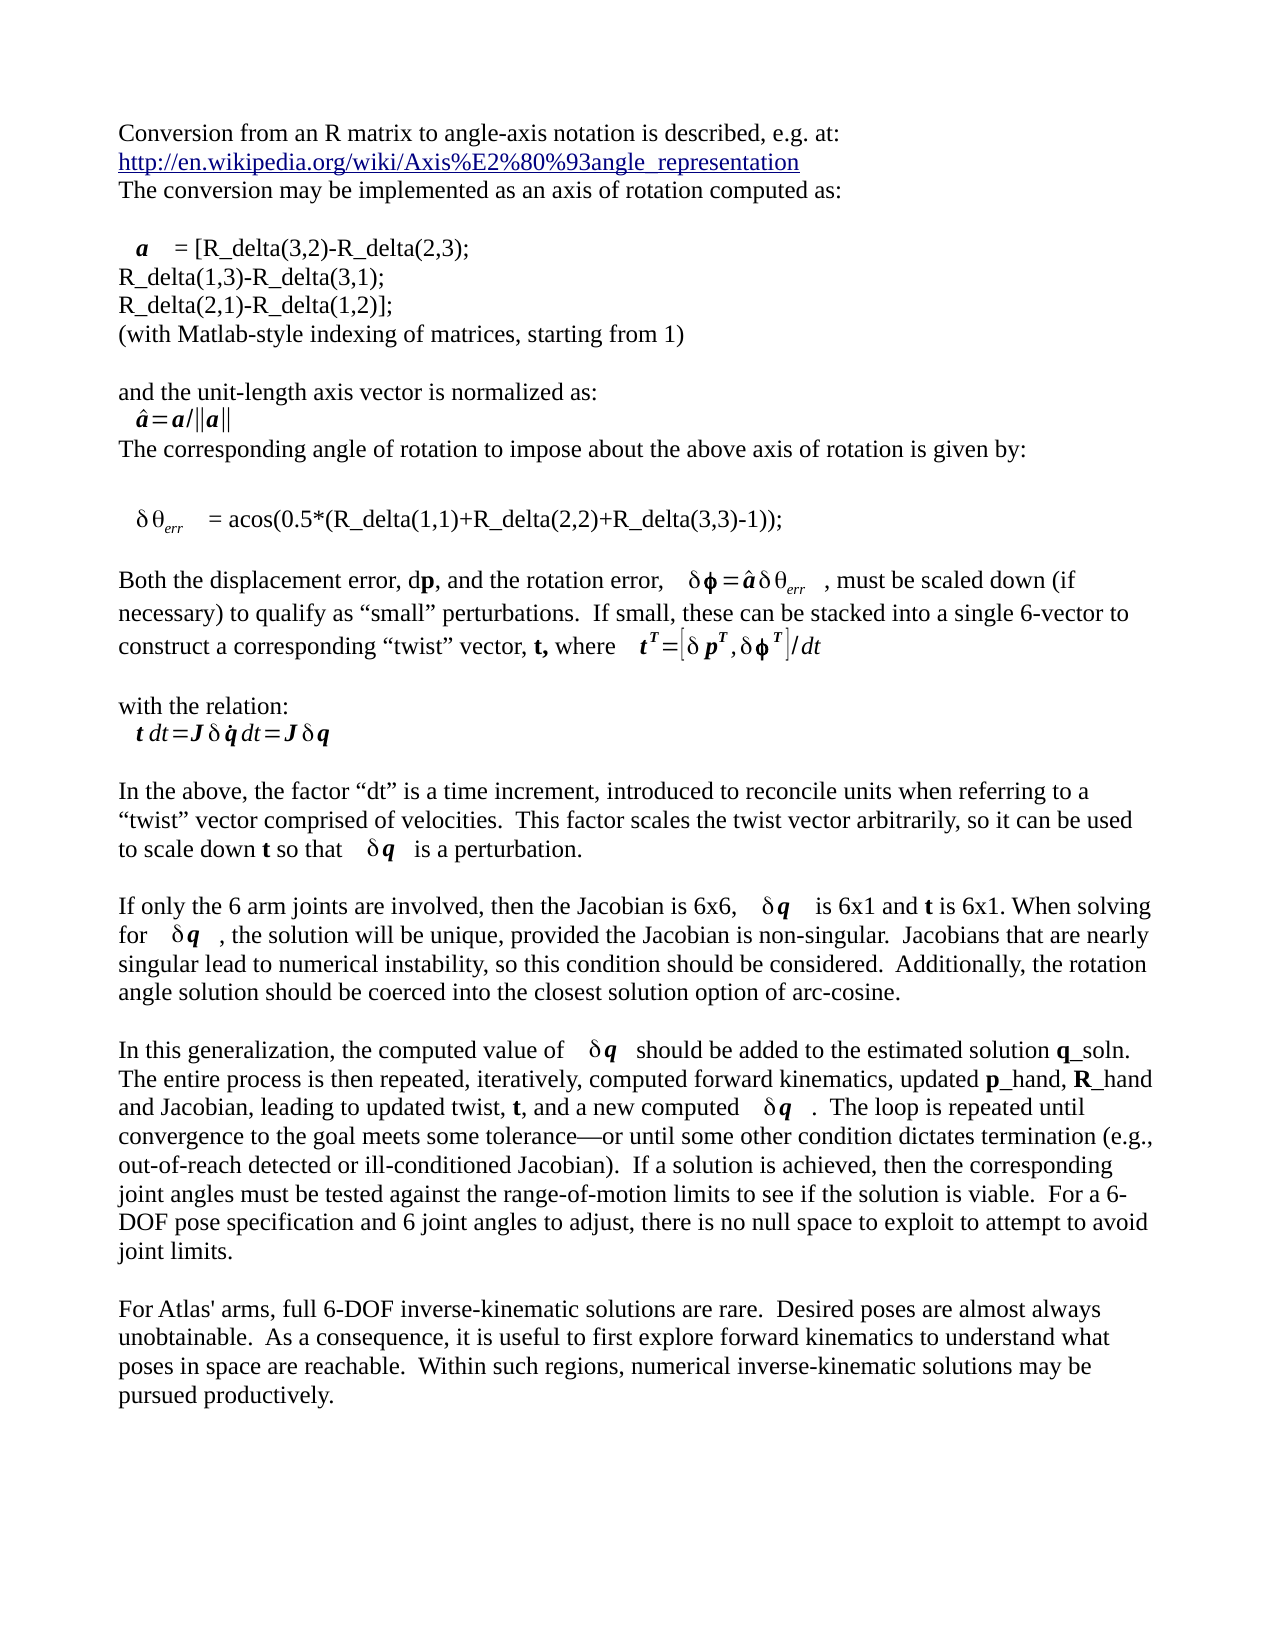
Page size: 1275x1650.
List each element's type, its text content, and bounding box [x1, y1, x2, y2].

text Conversion from an R matrix to angle-axis notation is described, e.g. at: [118, 118, 1157, 147]
text The conversion may be implemented as an axis of rotation computed as: [118, 176, 1157, 204]
text = acos(0.5*(R_delta(1,1)+R_delta(2,2)+R_delta(3,3)-1)); [118, 504, 1157, 537]
text = [R_delta(3,2)-R_delta(2,3); [118, 233, 1157, 262]
text The corresponding angle of rotation to impose about the above axis of rotation is given by: [118, 434, 1157, 463]
text If only the 6 arm joints are involved, then the Jacobian is 6x6, is 6x1 and t is 6x1. When solving for , the solution will be unique, provided the Jacobian is non-singular. Jacobians that are nearly singular lead to numerical instability, so this condition should be considered. Additionally, the rotation angle solution should be coerced into the closest solution option of arc-cosine. [118, 891, 1157, 1006]
text For Atlas' arms, full 6-DOF inverse-kinematic solutions are rare. Desired poses are almost always unobtainable. As a consequence, it is useful to first explore forward kinematics to understand what poses in space are reachable. Within such regions, numerical inverse-kinematic solutions may be pursued productively. [118, 1294, 1157, 1409]
text R_delta(2,1)-R_delta(1,2)]; [118, 291, 1157, 319]
text R_delta(1,3)-R_delta(3,1); [118, 262, 1157, 291]
text (with Matlab-style indexing of matrices, starting from 1) [118, 319, 1157, 348]
text In the above, the factor “dt” is a time increment, introduced to reconcile units when referring to a “twist” vector comprised of velocities. This factor scales the twist vector arbitrarily, so it can be used to scale down t so that is a perturbation. [118, 776, 1157, 862]
text with the relation: [118, 691, 1157, 720]
text http://en.wikipedia.org/wiki/Axis%E2%80%93angle_representation [118, 147, 1157, 176]
text Both the displacement error, dp, and the rotation error, , must be scaled down (if necessary) to qualify as “small” perturbations. If small, these can be stacked into a single 6-vector to construct a corresponding “twist” vector, t, where [118, 566, 1157, 662]
text and the unit-length axis vector is normalized as: [118, 377, 1157, 406]
text In this generalization, the computed value of should be added to the estimated solution q_soln. The entire process is then repeated, iteratively, computed forward kinematics, updated p_hand, R_hand and Jacobian, leading to updated twist, t, and a new computed . The loop is repeated until convergence to the goal meets some tolerance—or until some other condition dictates termination (e.g., out-of-reach detected or ill-conditioned Jacobian). If a solution is achieved, then the corresponding joint angles must be tested against the range-of-motion limits to see if the solution is viable. For a 6-DOF pose specification and 6 joint angles to adjust, there is no null space to exploit to attempt to avoid joint limits. [118, 1035, 1157, 1265]
